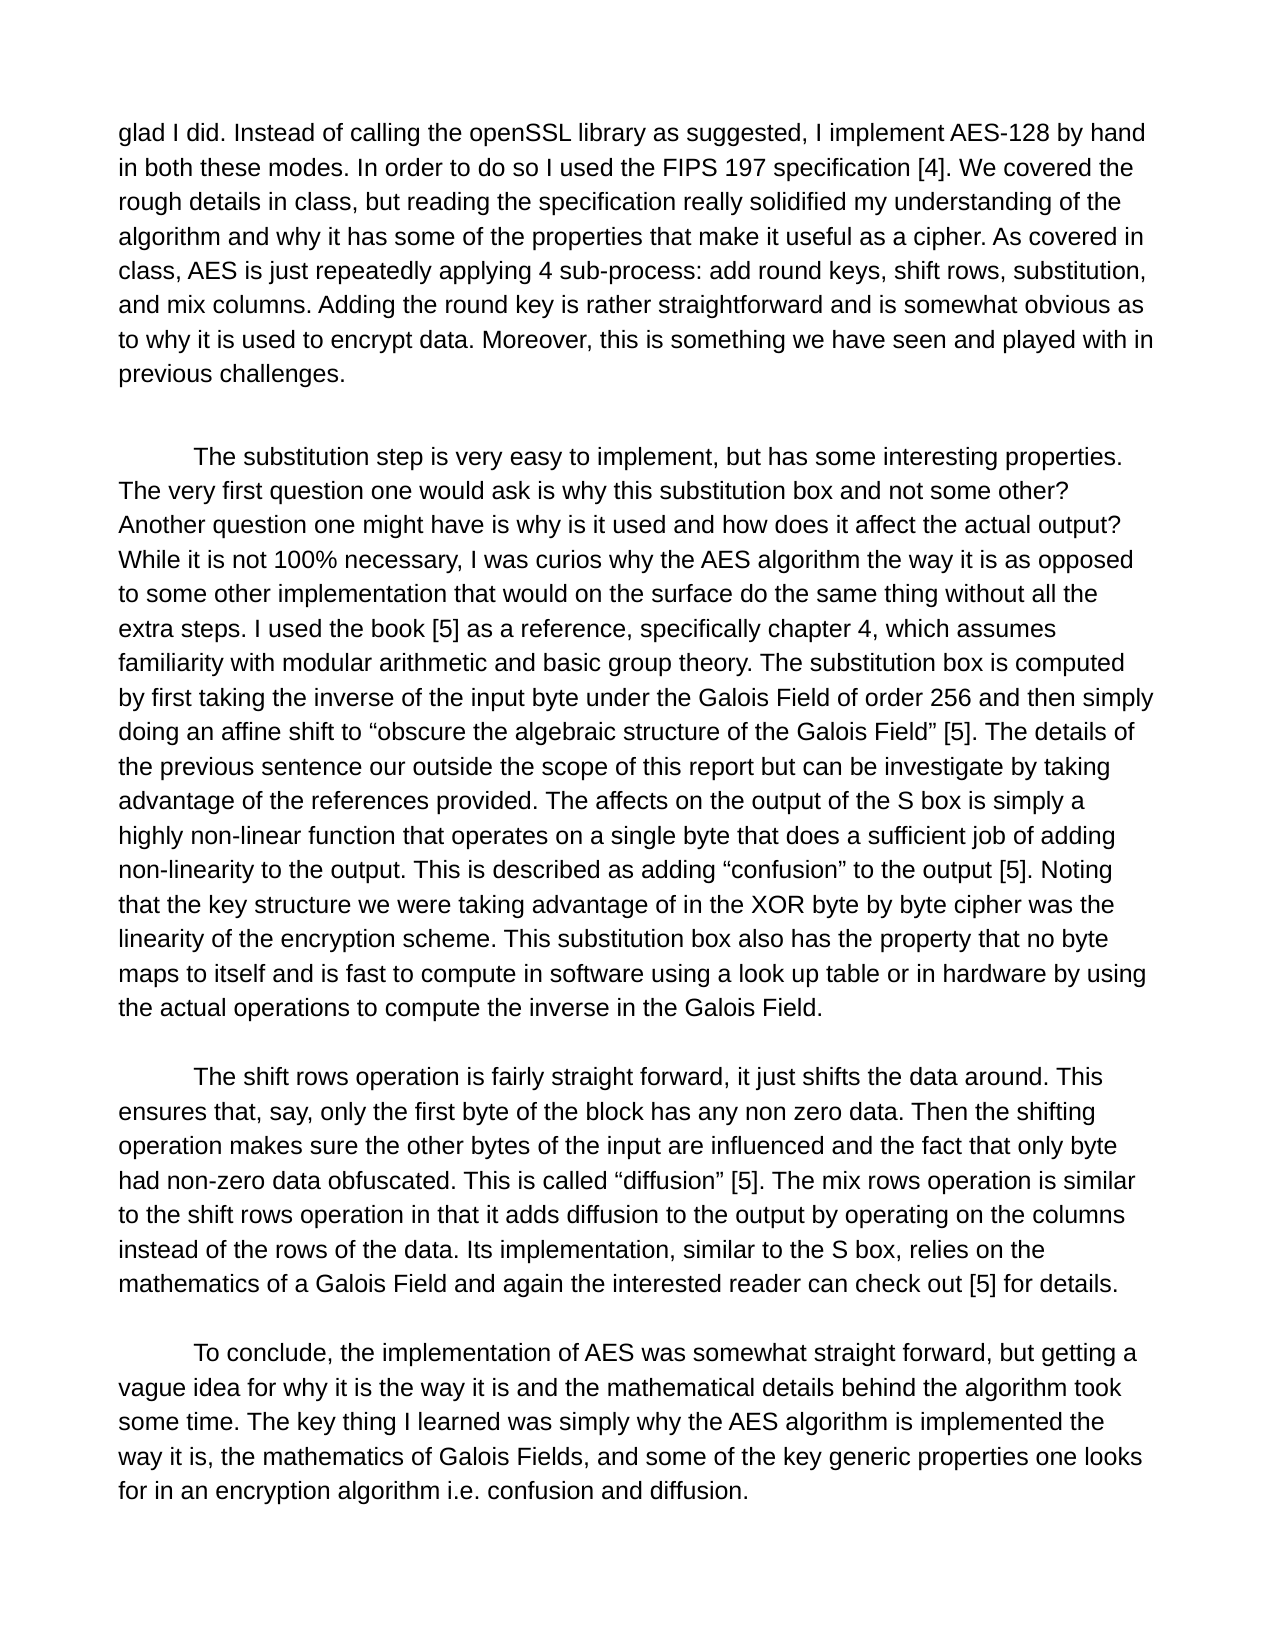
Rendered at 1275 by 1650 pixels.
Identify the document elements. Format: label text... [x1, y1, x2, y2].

text The substitution step is very easy to implement, but has some interesting properties. The very first question one would ask is why this substitution box and not some other? Another question one might have is why is it used and how does it affect the actual output? While it is not 100% necessary, I was curios why the AES algorithm the way it is as opposed to some other implementation that would on the surface do the same thing without all the extra steps. I used the book [5] as a reference, specifically chapter 4, which assumes familiarity with modular arithmetic and basic group theory. The substitution box is computed by first taking the inverse of the input byte under the Galois Field of order 256 and then simply doing an affine shift to “obscure the algebraic structure of the Galois Field” [5]. The details of the previous sentence our outside the scope of this report but can be investigate by taking advantage of the references provided. The affects on the output of the S box is simply a highly non-linear function that operates on a single byte that does a sufficient job of adding non-linearity to the output. This is described as adding “confusion” to the output [5]. Noting that the key structure we were taking advantage of in the XOR byte by byte cipher was the linearity of the encryption scheme. This substitution box also has the property that no byte maps to itself and is fast to compute in software using a look up table or in hardware by using the actual operations to compute the inverse in the Galois Field. [118, 442, 1157, 1022]
text glad I did. Instead of calling the openSSL library as suggested, I implement AES-128 by hand in both these modes. In order to do so I used the FIPS 197 specification [4]. We covered the rough details in class, but reading the specification really solidified my understanding of the algorithm and why it has some of the properties that make it useful as a cipher. As covered in class, AES is just repeatedly applying 4 sub-process: add round keys, shift rows, substitution, and mix columns. Adding the round key is rather straightforward and is somewhat obvious as to why it is used to encrypt data. Moreover, this is something we have seen and played with in previous challenges. [118, 118, 1157, 388]
text The shift rows operation is fairly straight forward, it just shifts the data around. This ensures that, say, only the first byte of the block has any non zero data. Then the shifting operation makes sure the other bytes of the input are influenced and the fact that only byte had non-zero data obfuscated. This is called “diffusion” [5]. The mix rows operation is similar to the shift rows operation in that it adds diffusion to the output by operating on the columns instead of the rows of the data. Its implementation, similar to the S box, relies on the mathematics of a Galois Field and again the interested reader can check out [5] for details. [118, 1062, 1157, 1298]
text To conclude, the implementation of AES was somewhat straight forward, but getting a vague idea for why it is the way it is and the mathematical details behind the algorithm took some time. The key thing I learned was simply why the AES algorithm is implemented the way it is, the mathematics of Galois Fields, and some of the key generic properties one looks for in an encryption algorithm i.e. confusion and diffusion. [118, 1338, 1157, 1505]
